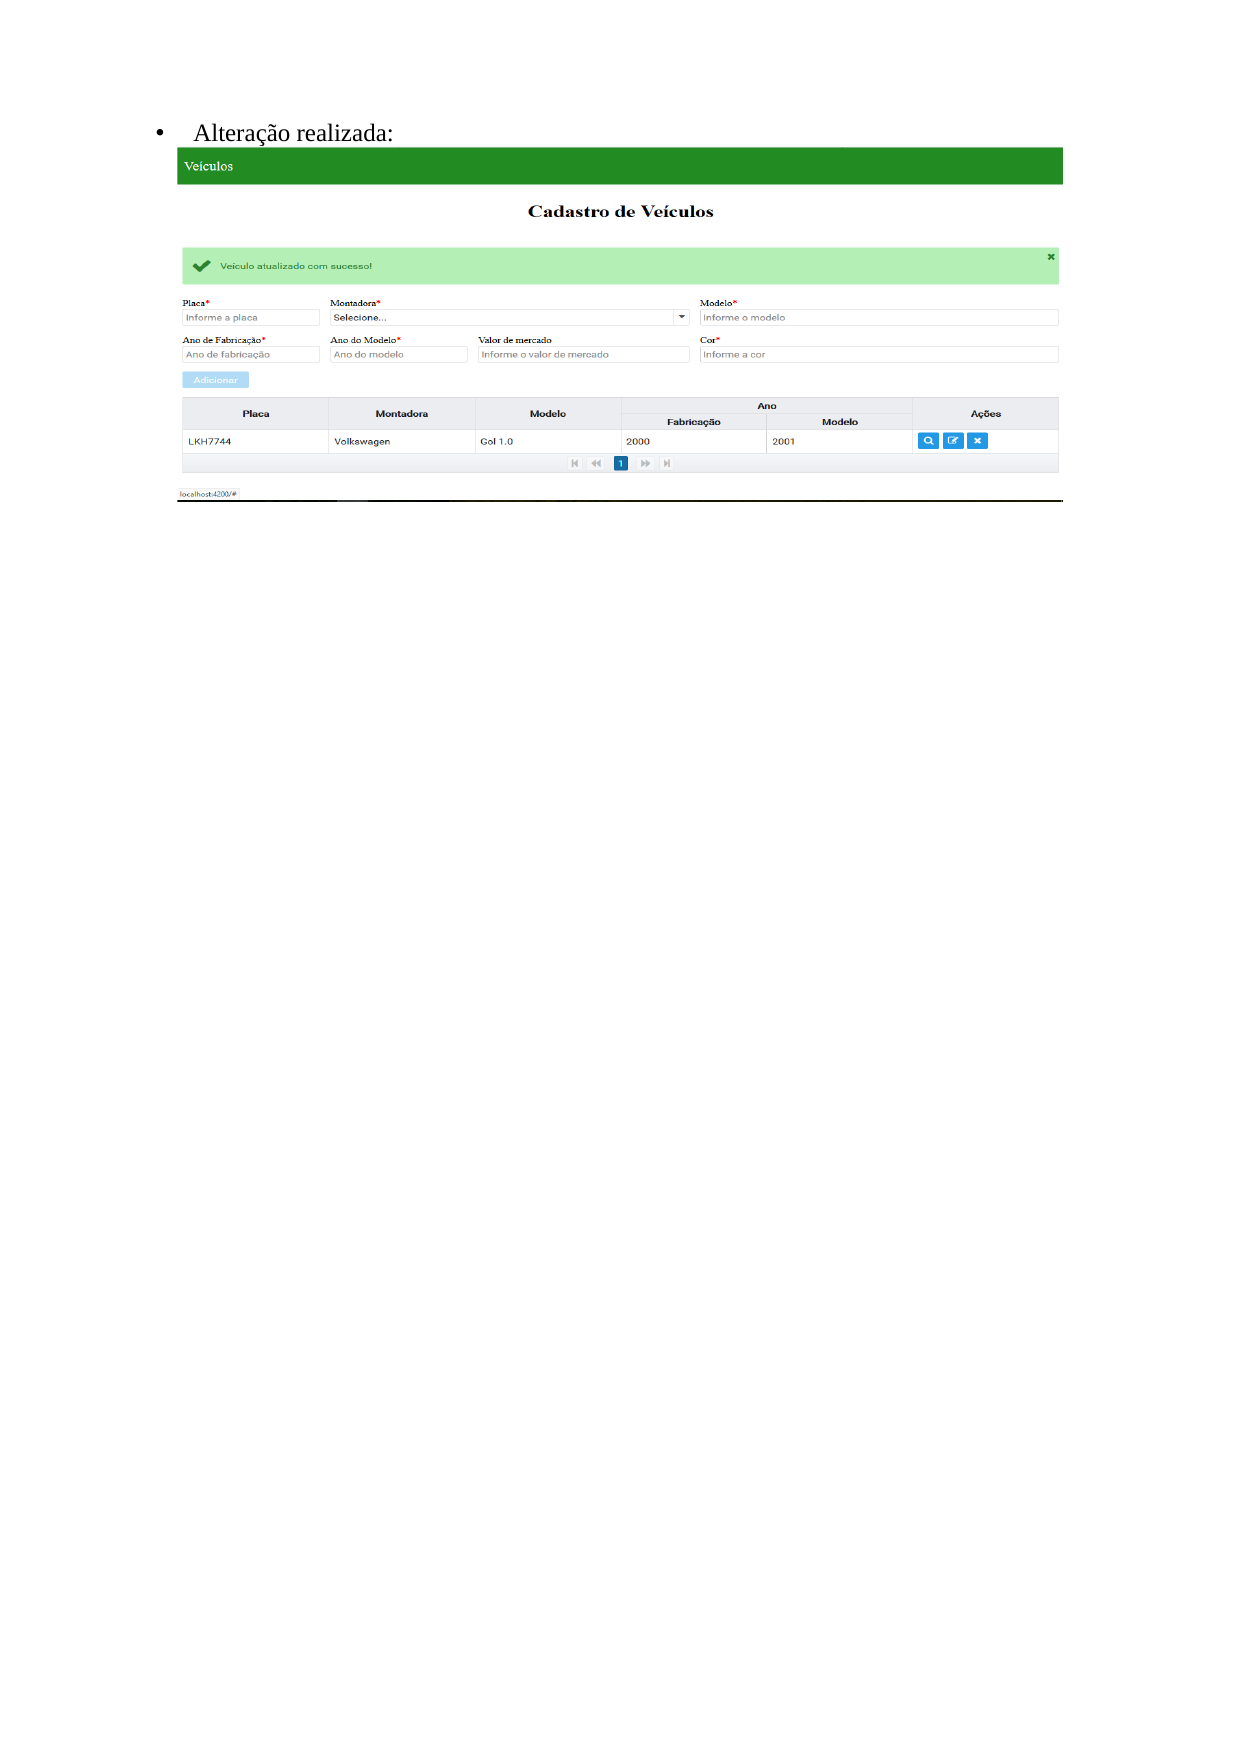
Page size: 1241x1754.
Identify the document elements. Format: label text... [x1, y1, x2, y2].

picture [177, 146, 1063, 502]
list Alteração realizada: [156, 118, 1122, 147]
